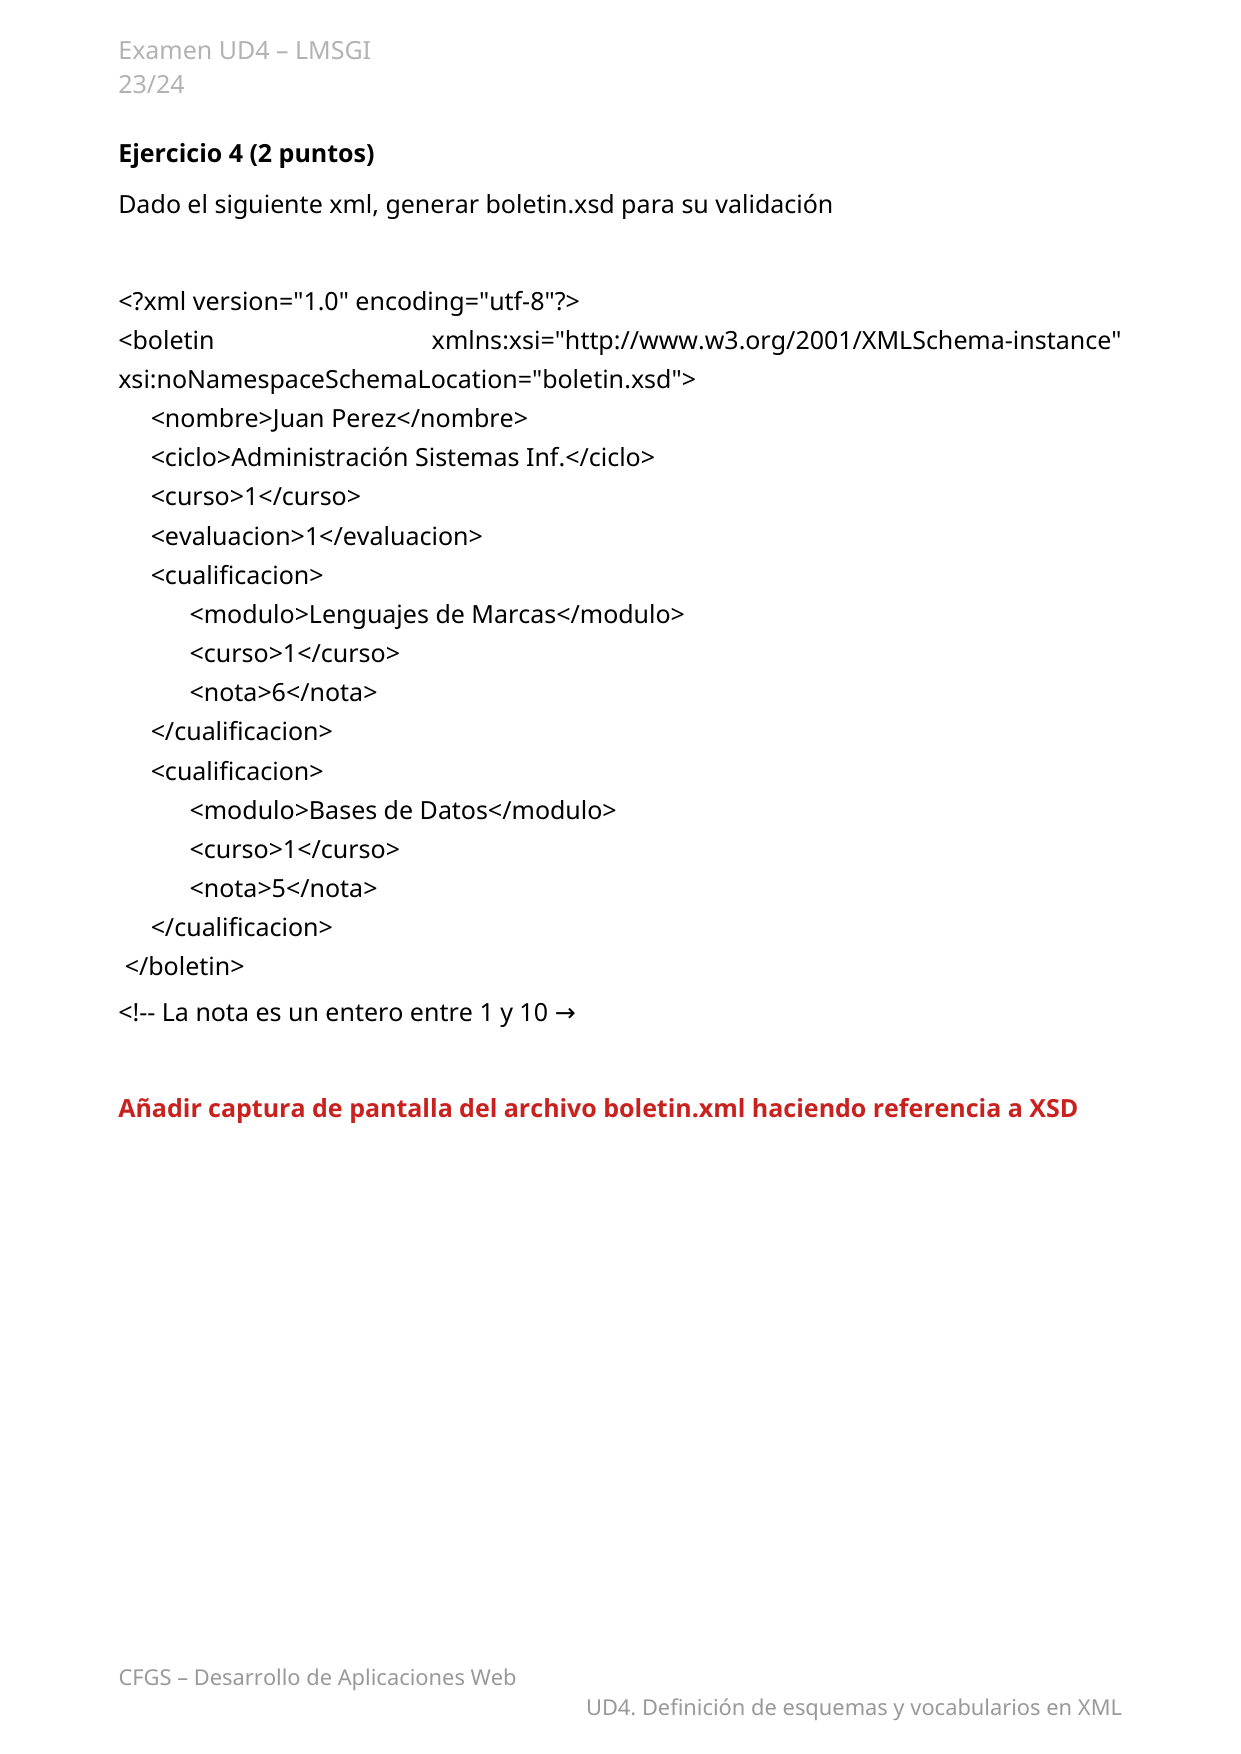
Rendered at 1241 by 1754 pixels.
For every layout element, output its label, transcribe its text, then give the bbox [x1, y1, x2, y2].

text <!-- La nota es un entero entre 1 y 10 → [118, 994, 1122, 1028]
text <cualificacion> [118, 557, 1122, 591]
text Dado el siguiente xml, generar boletin.xsd para su validación [118, 187, 1122, 221]
text <nota>5</nota> [118, 871, 1122, 905]
text <modulo>Lenguajes de Marcas</modulo> [118, 597, 1122, 631]
text <boletin xmlns:xsi="http://www.w3.org/2001/XMLSchema-instance" xsi:noNamespaceSchemaLocation="boletin.xsd"> [118, 322, 1122, 396]
text Añadir captura de pantalla del archivo boletin.xml haciendo referencia a XSD [118, 1090, 1122, 1124]
text <evaluacion>1</evaluacion> [118, 518, 1122, 552]
text <cualificacion> [118, 753, 1122, 787]
text <curso>1</curso> [118, 479, 1122, 513]
text <ciclo>Administración Sistemas Inf.</ciclo> [118, 440, 1122, 474]
text Ejercicio 4 (2 puntos) [118, 136, 1122, 170]
text <nombre>Juan Perez</nombre> [118, 401, 1122, 435]
text <modulo>Bases de Datos</modulo> [118, 792, 1122, 826]
text <curso>1</curso> [118, 832, 1122, 866]
text </cualificacion> [118, 714, 1122, 748]
text <nota>6</nota> [118, 675, 1122, 709]
text </cualificacion> [118, 910, 1122, 944]
text </boletin> [118, 949, 1122, 983]
text <?xml version="1.0" encoding="utf-8"?> [118, 283, 1122, 317]
text <curso>1</curso> [118, 636, 1122, 670]
